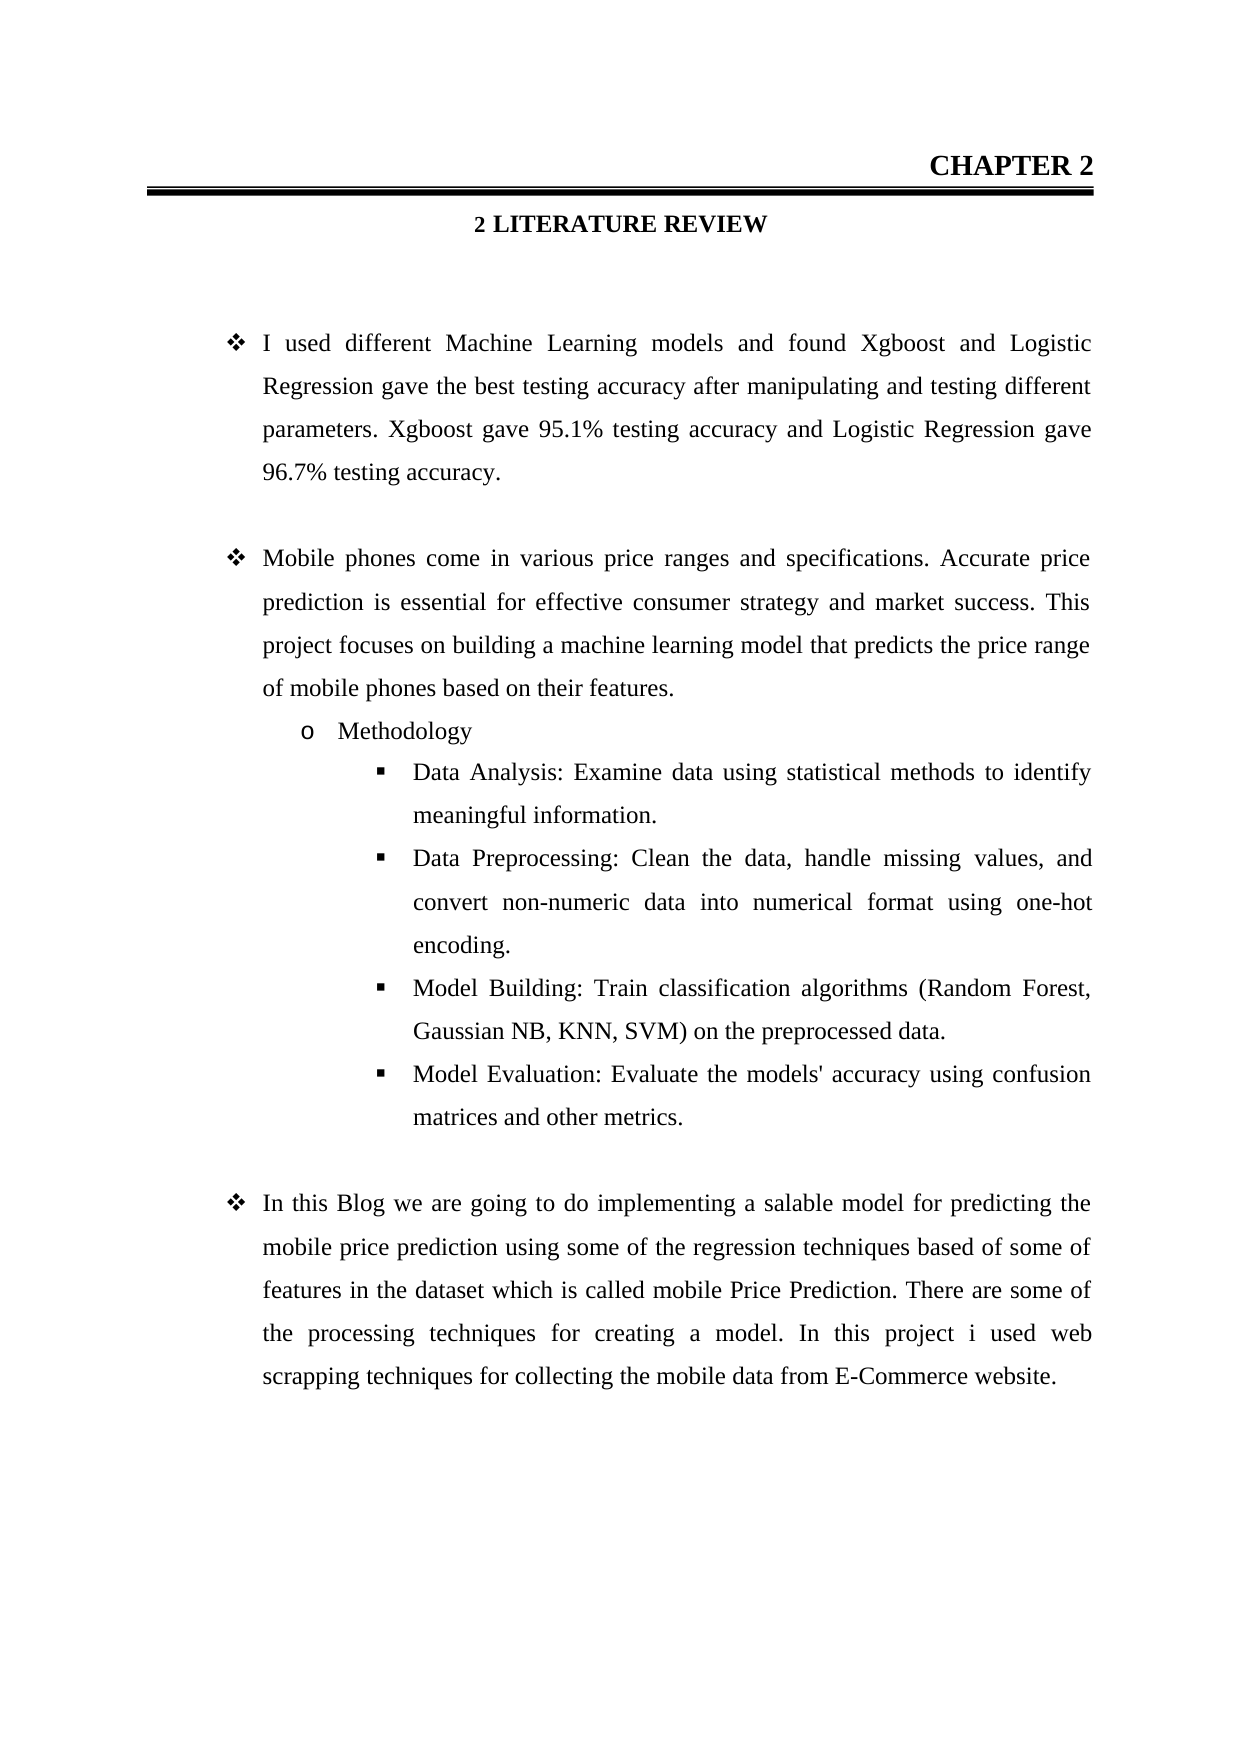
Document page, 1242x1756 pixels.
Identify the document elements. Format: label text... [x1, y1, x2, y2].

list Mobile phones come in various price ranges and specifications. Accurate price prediction is essential for effective consumer strategy and market success. This project focuses on building a machine learning model that predicts the price range of mobile phones based on their features. [225, 543, 1091, 702]
list Data Analysis: Examine data using statistical methods to identify meaningful information. [375, 757, 1092, 829]
list LITERATURE REVIEW [474, 195, 1150, 238]
list Methodology [300, 716, 1150, 747]
list Model Evaluation: Evaluate the models' accuracy using confusion matrices and other metrics. [375, 1059, 1092, 1131]
list Model Building: Train classification algorithms (Random Forest, Gaussian NB, KNN, SVM) on the preprocessed data. [375, 973, 1091, 1045]
text CHAPTER 2 [123, 148, 1093, 182]
list I used different Machine Learning models and found Xgboost and Logistic Regression gave the best testing accuracy after manipulating and testing different parameters. Xgboost gave 95.1% testing accuracy and Logistic Regression gave 96.7% testing accuracy. [225, 328, 1092, 486]
list Data Preprocessing: Clean the data, handle missing values, and convert non-numeric data into numerical format using one-hot encoding. [375, 843, 1093, 958]
list In this Blog we are going to do implementing a salable model for predicting the mobile price prediction using some of the regression techniques based of some of features in the dataset which is called mobile Price Prediction. There are some of the processing techniques for creating a model. In this project i used web scrapping techniques for collecting the mobile data from E-Commerce website. [225, 1188, 1092, 1390]
